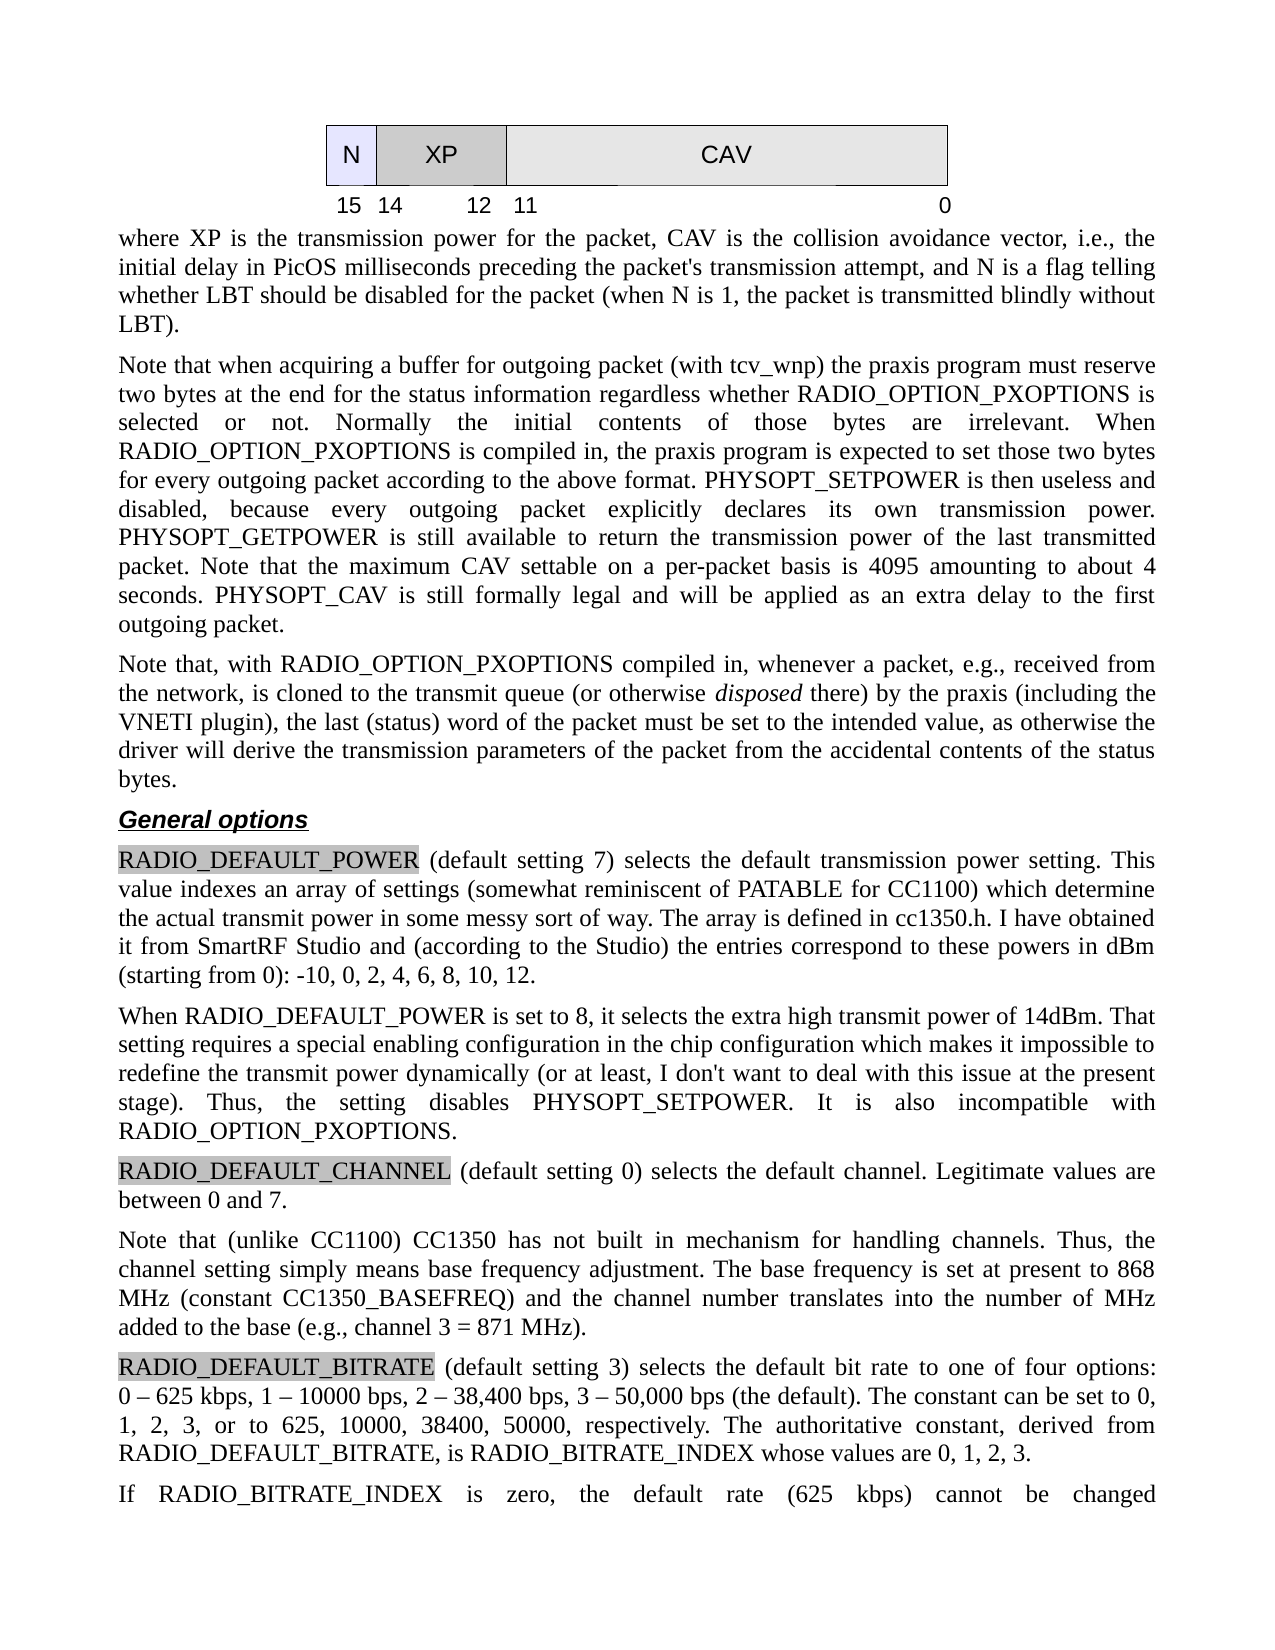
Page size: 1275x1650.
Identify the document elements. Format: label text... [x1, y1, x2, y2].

text where XP is the transmission power for the packet, CAV is the collision avoidance vector, i.e., the initial delay in PicOS milliseconds preceding the packet's transmission attempt, and N is a flag telling whether LBT should be disabled for the packet (when N is 1, the packet is transmitted blindly without LBT). [118, 118, 1157, 338]
text RADIO_DEFAULT_BITRATE (default setting 3) selects the default bit rate to one of four options: 0 – 625 kbps, 1 – 10000 bps, 2 – 38,400 bps, 3 – 50,000 bps (the default). The constant can be set to 0, 1, 2, 3, or to 625, 10000, 38400, 50000, respectively. The authoritative constant, derived from RADIO_DEFAULT_BITRATE, is RADIO_BITRATE_INDEX whose values are 0, 1, 2, 3. [118, 1352, 1157, 1467]
text Note that (unlike CC1100) CC1350 has not built in mechanism for handling channels. Thus, the channel setting simply means base frequency adjustment. The base frequency is set at present to 868 MHz (constant CC1350_BASEFREQ) and the channel number translates into the number of MHz added to the base (e.g., channel 3 = 871 MHz). [118, 1226, 1157, 1341]
text When RADIO_DEFAULT_POWER is set to 8, it selects the extra high transmit power of 14dBm. That setting requires a special enabling configuration in the chip configuration which makes it impossible to redefine the transmit power dynamically (or at least, I don't want to deal with this issue at the present stage). Thus, the setting disables PHYSOPT_SETPOWER. It is also incompatible with RADIO_OPTION_PXOPTIONS. [118, 1001, 1157, 1144]
text Note that, with RADIO_OPTION_PXOPTIONS compiled in, whenever a packet, e.g., received from the network, is cloned to the transmit queue (or otherwise disposed there) by the praxis (including the VNETI plugin), the last (status) word of the packet must be set to the intended value, as otherwise the driver will derive the transmission parameters of the packet from the accidental contents of the status bytes. [118, 649, 1157, 793]
text If RADIO_BITRATE_INDEX is zero, the default rate (625 kbps) cannot be changed [118, 1479, 1157, 1508]
subtitle General options [118, 805, 1157, 833]
text Note that when acquiring a buffer for outgoing packet (with tcv_wnp) the praxis program must reserve two bytes at the end for the status information regardless whether RADIO_OPTION_PXOPTIONS is selected or not. Normally the initial contents of those bytes are irrelevant. When RADIO_OPTION_PXOPTIONS is compiled in, the praxis program is expected to set those two bytes for every outgoing packet according to the above format. PHYSOPT_SETPOWER is then useless and disabled, because every outgoing packet explicitly declares its own transmission power. PHYSOPT_GETPOWER is still available to return the transmission power of the last transmitted packet. Note that the maximum CAV settable on a per-packet basis is 4095 amounting to about 4 seconds. PHYSOPT_CAV is still formally legal and will be applied as an extra delay to the first outgoing packet. [118, 350, 1157, 637]
text RADIO_DEFAULT_POWER (default setting 7) selects the default transmission power setting. This value indexes an array of settings (somewhat reminiscent of PATABLE for CC1100) which determine the actual transmit power in some messy sort of way. The array is defined in cc1350.h. I have obtained it from SmartRF Studio and (according to the Studio) the entries correspond to these powers in dBm (starting from 0): -10, 0, 2, 4, 6, 8, 10, 12. [118, 845, 1157, 989]
text RADIO_DEFAULT_CHANNEL (default setting 0) selects the default channel. Legitimate values are between 0 and 7. [118, 1156, 1157, 1214]
